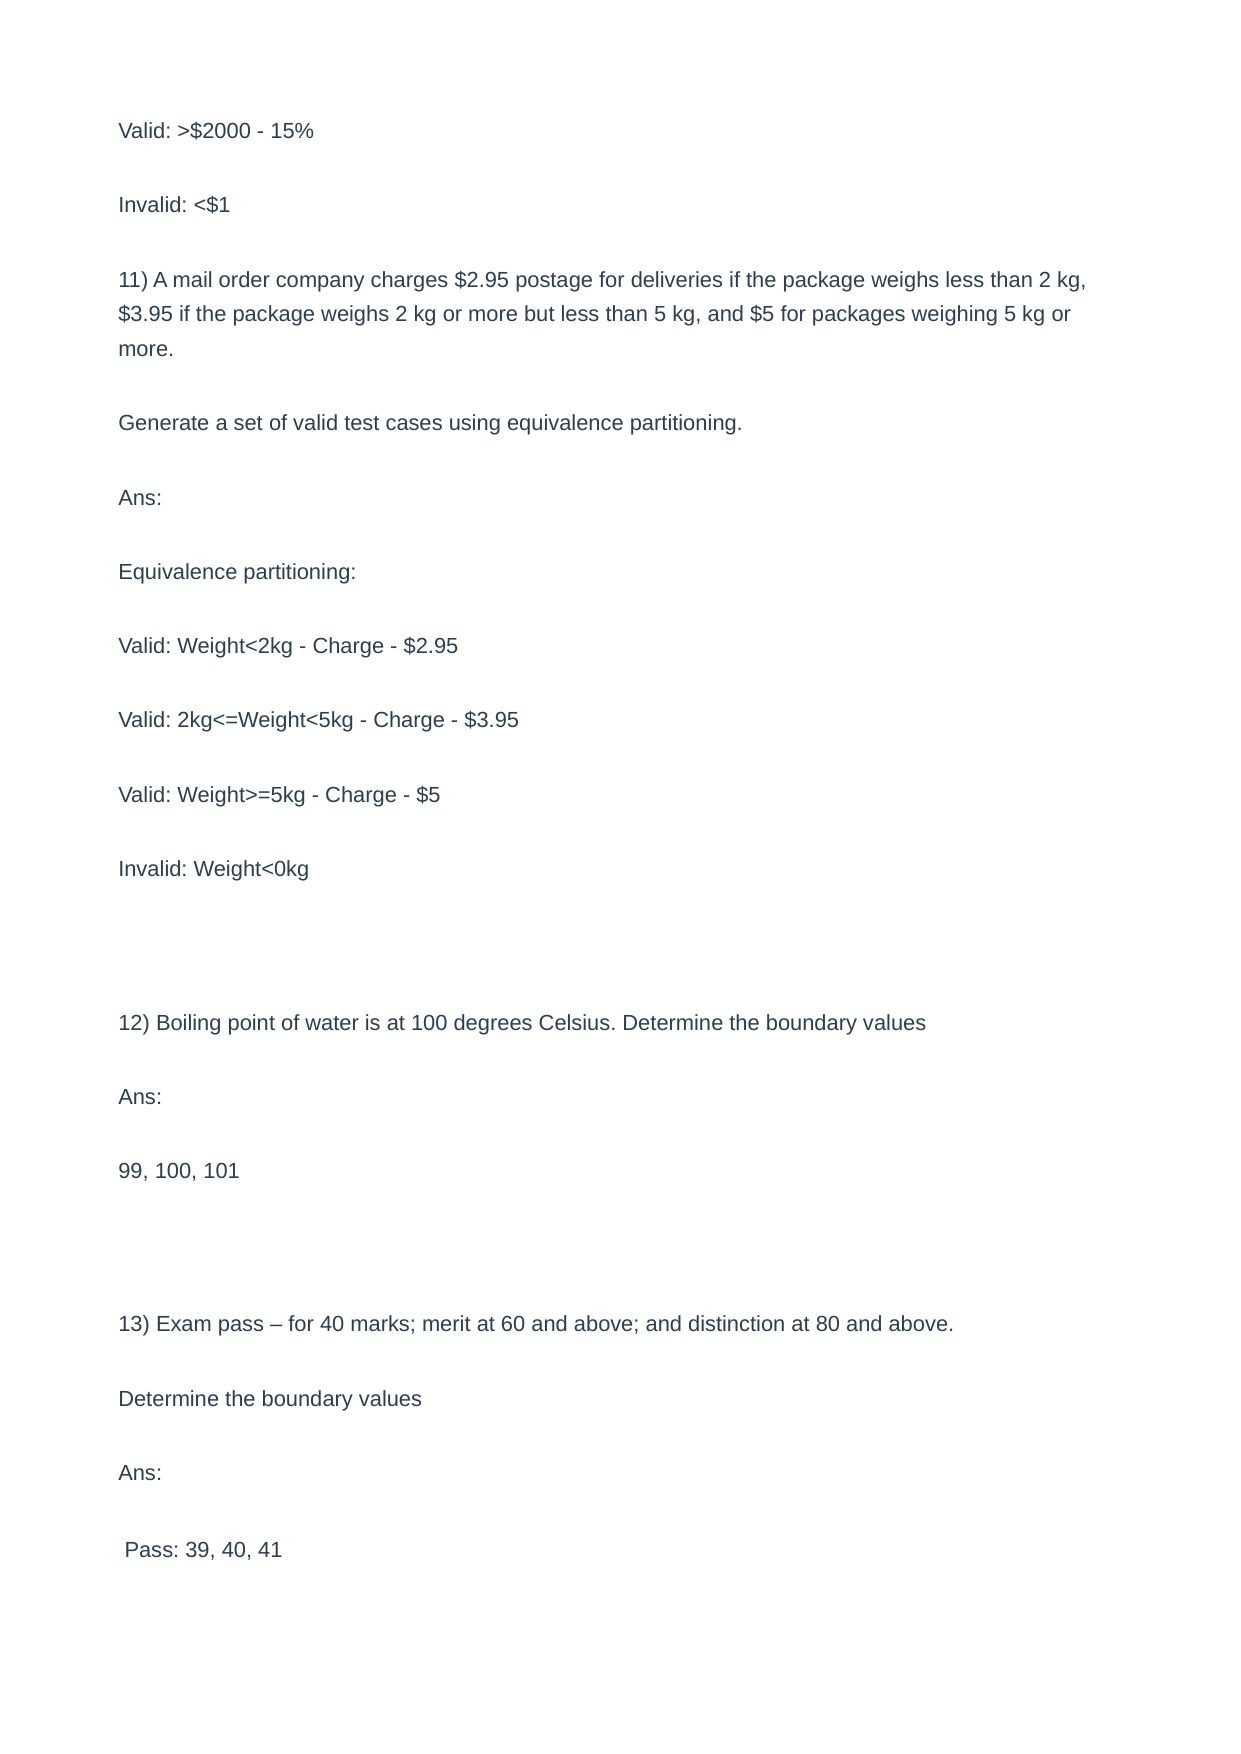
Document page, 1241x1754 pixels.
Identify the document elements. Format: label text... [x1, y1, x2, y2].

text Invalid: <$1 [118, 192, 1122, 218]
text 12) Boiling point of water is at 100 degrees Celsius. Determine the boundary values [118, 1009, 1122, 1034]
text 11) A mail order company charges $2.95 postage for deliveries if the package weighs less than 2 kg, $3.95 if the package weighs 2 kg or more but less than 5 kg, and $5 for packages weighing 5 kg or more. [118, 267, 1122, 361]
text Equivalence partitioning: [118, 559, 1122, 584]
text Valid: >$2000 - 15% [118, 118, 1122, 143]
text Valid: Weight>=5kg - Charge - $5 [118, 782, 1122, 807]
text Valid: Weight<2kg - Charge - $2.95 [118, 633, 1122, 658]
text Ans: [118, 1084, 1122, 1109]
text Determine the boundary values [118, 1386, 1122, 1411]
text Pass: 39, 40, 41 [118, 1534, 1122, 1563]
text 99, 100, 101 [118, 1158, 1122, 1183]
text Ans: [118, 1460, 1122, 1485]
text Generate a set of valid test cases using equivalence partitioning. [118, 410, 1122, 436]
text 13) Exam pass – for 40 marks; merit at 60 and above; and distinction at 80 and above. [118, 1311, 1122, 1337]
text Valid: 2kg<=Weight<5kg - Charge - $3.95 [118, 707, 1122, 733]
text Invalid: Weight<0kg [118, 856, 1122, 881]
text Ans: [118, 484, 1122, 510]
